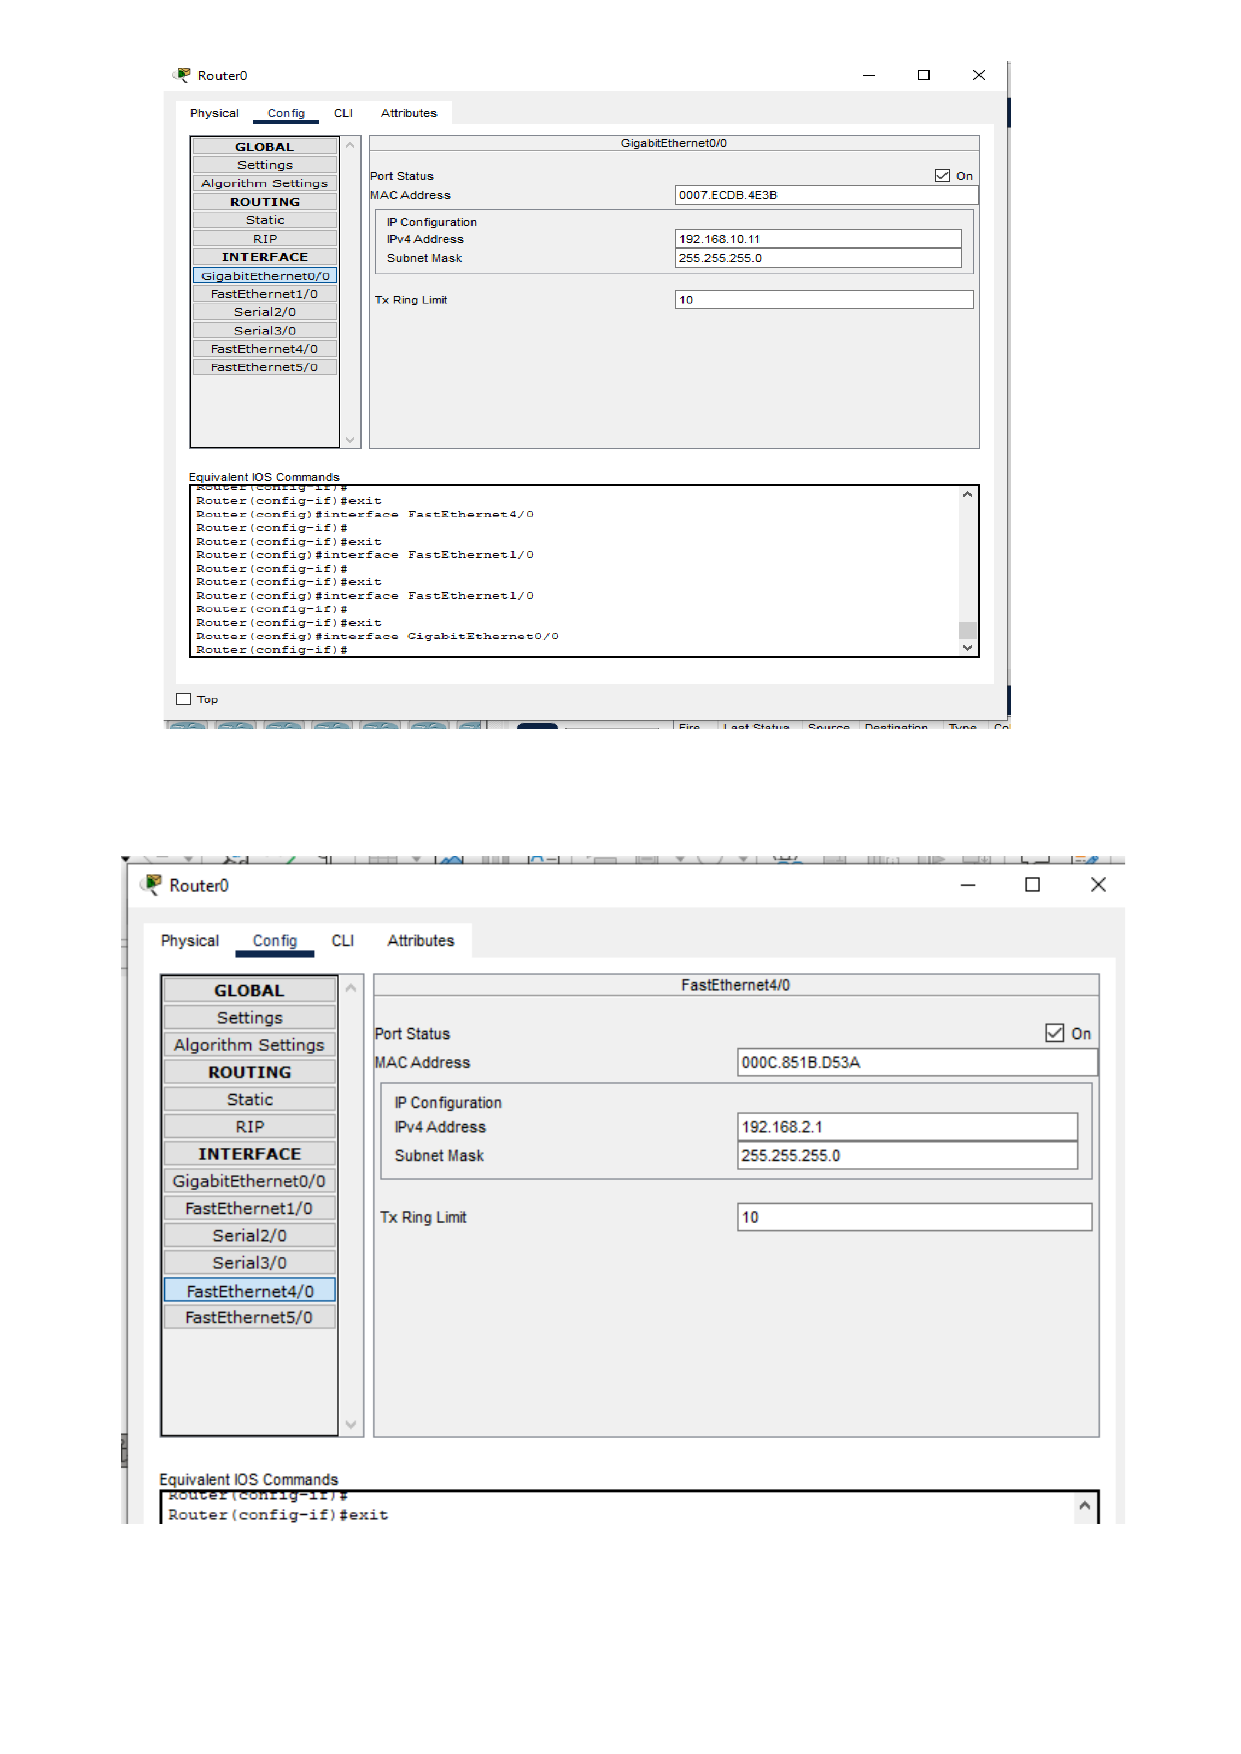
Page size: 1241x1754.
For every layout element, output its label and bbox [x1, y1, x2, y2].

picture [163, 61, 1011, 729]
picture [121, 856, 1125, 1524]
